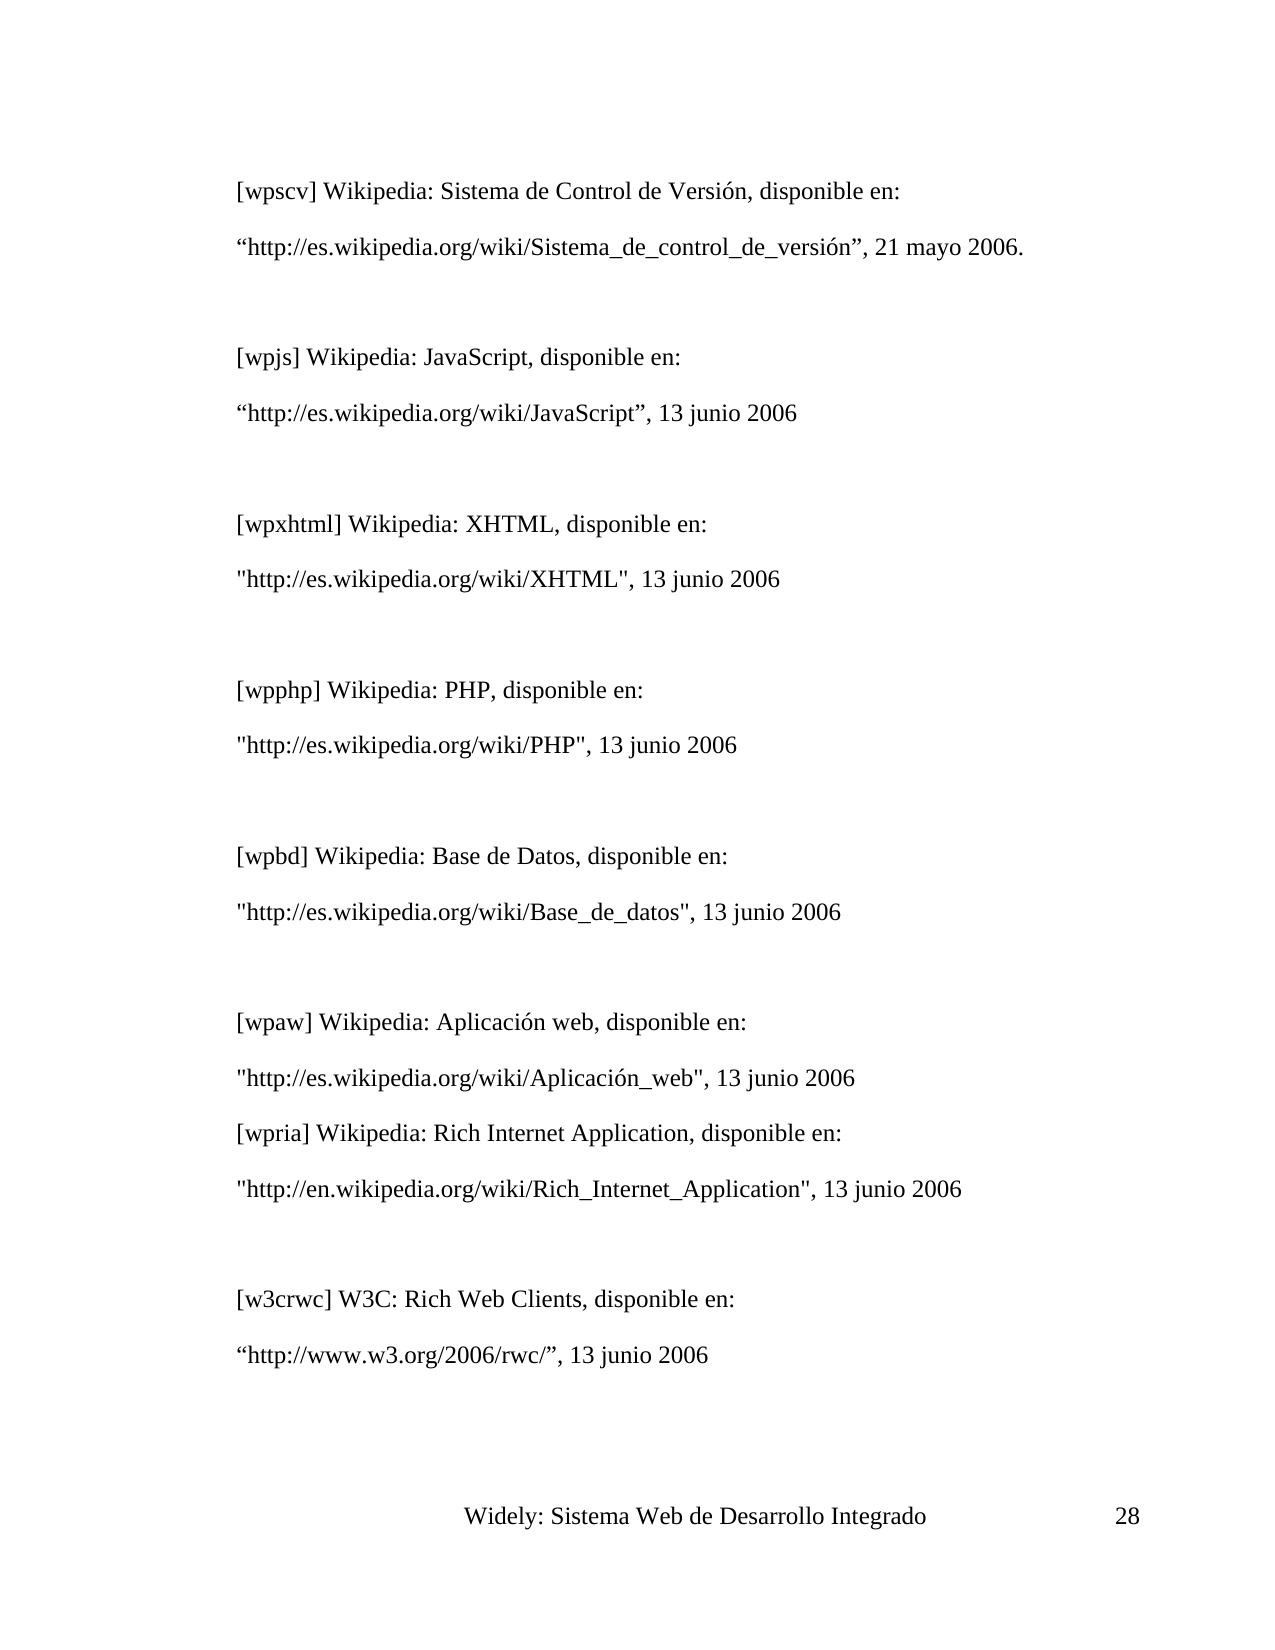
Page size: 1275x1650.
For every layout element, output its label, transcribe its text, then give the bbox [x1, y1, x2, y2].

text “http://www.w3.org/2006/rwc/”, 13 junio 2006 [236, 1341, 1157, 1369]
text "http://es.wikipedia.org/wiki/PHP", 13 junio 2006 [236, 731, 1157, 759]
text [wpphp] Wikipedia: PHP, disponible en: [236, 676, 1157, 704]
text [wpxhtml] Wikipedia: XHTML, disponible en: [236, 510, 1157, 537]
text [wpjs] Wikipedia: JavaScript, disponible en: [236, 343, 1157, 371]
text [wpbd] Wikipedia: Base de Datos, disponible en: [236, 842, 1157, 870]
text "http://es.wikipedia.org/wiki/Base_de_datos", 13 junio 2006 [236, 898, 1157, 925]
text "http://es.wikipedia.org/wiki/Aplicación_web", 13 junio 2006 [236, 1064, 1157, 1092]
text [wpaw] Wikipedia: Aplicación web, disponible en: [236, 1008, 1157, 1036]
text "http://es.wikipedia.org/wiki/XHTML", 13 junio 2006 [236, 565, 1157, 593]
text [wpscv] Wikipedia: Sistema de Control de Versión, disponible en: [236, 177, 1157, 205]
text “http://es.wikipedia.org/wiki/Sistema_de_control_de_versión”, 21 mayo 2006. [236, 233, 1157, 260]
text [w3crwc] W3C: Rich Web Clients, disponible en: [236, 1286, 1157, 1313]
text "http://en.wikipedia.org/wiki/Rich_Internet_Application", 13 junio 2006 [236, 1175, 1157, 1202]
text [wpria] Wikipedia: Rich Internet Application, disponible en: [236, 1119, 1157, 1147]
text “http://es.wikipedia.org/wiki/JavaScript”, 13 junio 2006 [236, 399, 1157, 427]
